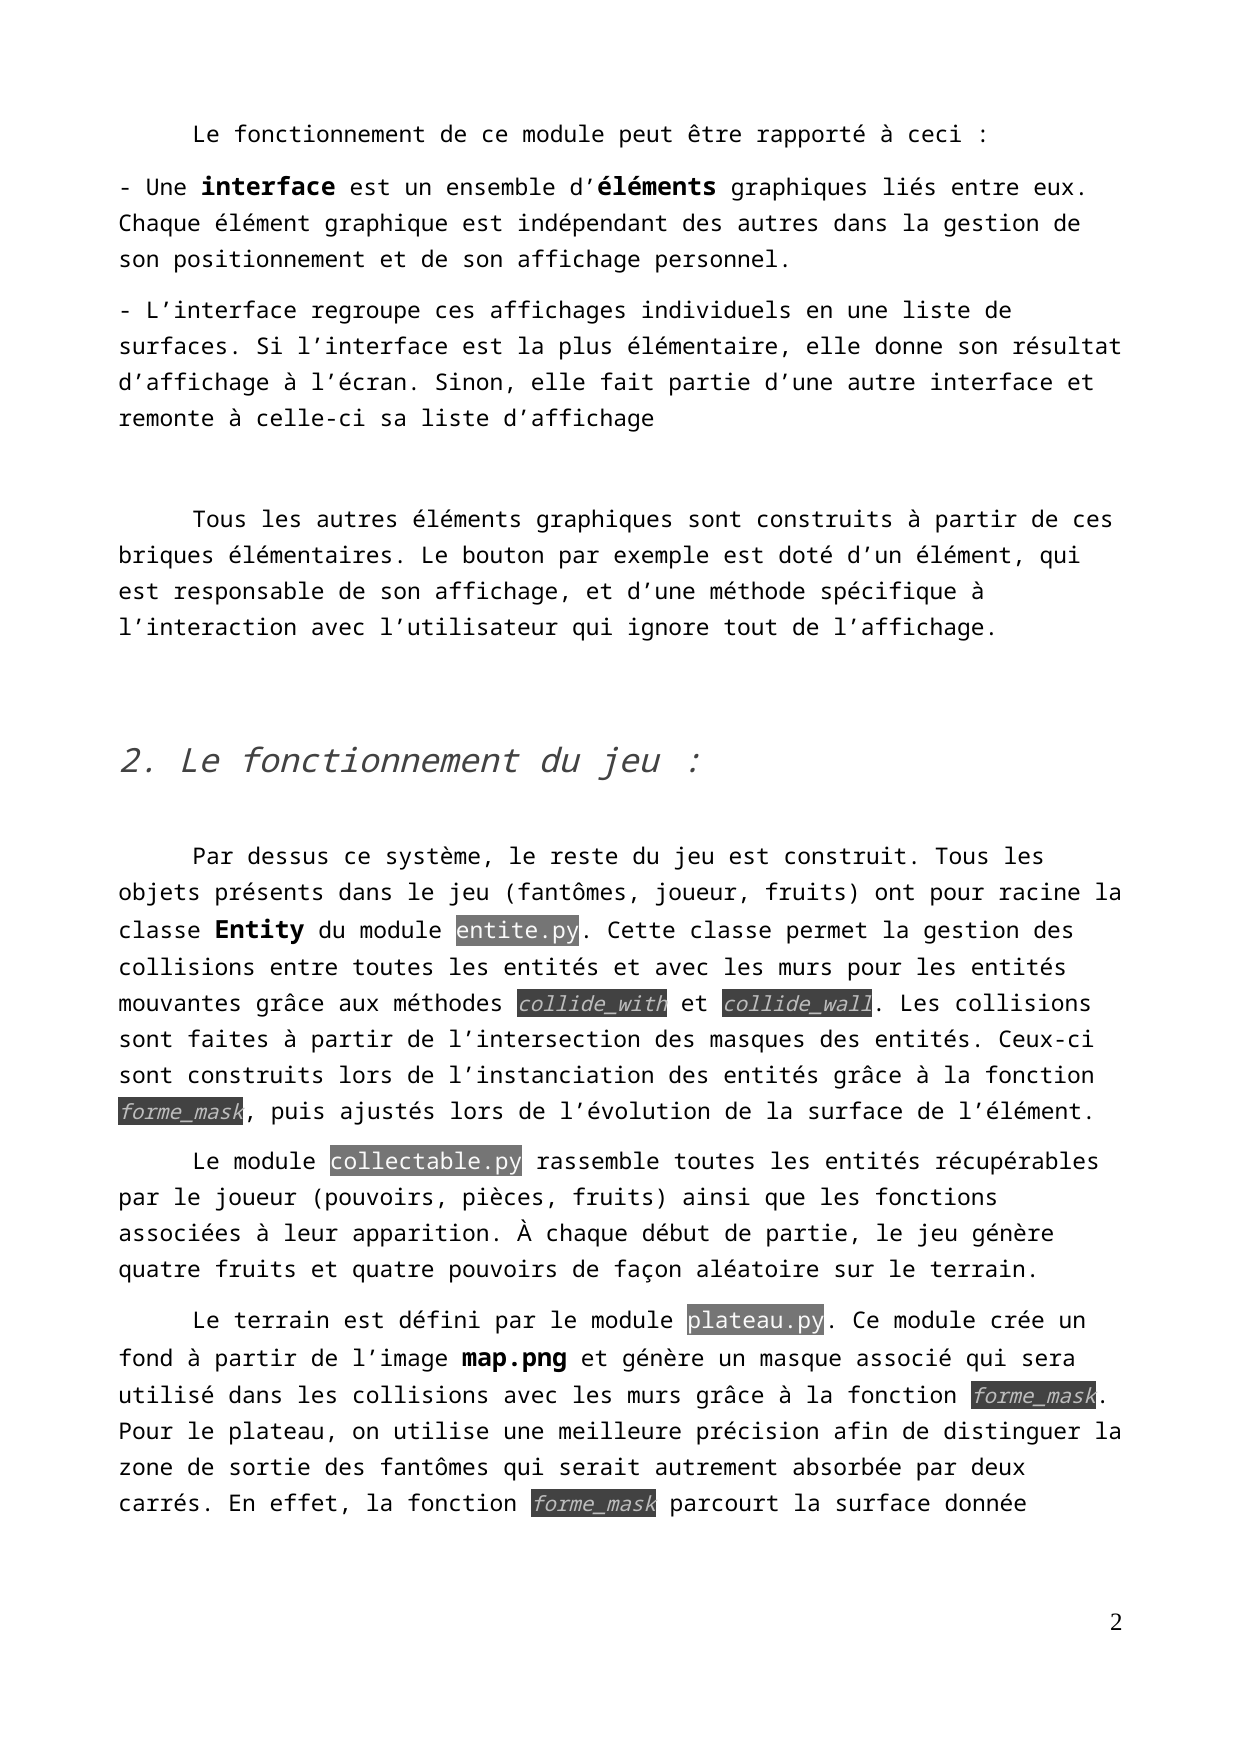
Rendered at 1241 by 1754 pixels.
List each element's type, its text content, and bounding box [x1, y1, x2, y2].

text Le fonctionnement de ce module peut être rapporté à ceci : [118, 118, 1122, 149]
text 2. Le fonctionnement du jeu : [118, 737, 1122, 782]
text Le terrain est défini par le module plateau.py. Ce module crée un fond à partir de l’image map.png et génère un masque associé qui sera utilisé dans les collisions avec les murs grâce à la fonction forme_mask. Pour le plateau, on utilise une meilleure précision afin de distinguer la zone de sortie des fantômes qui serait autrement absorbée par deux carrés. En effet, la fonction forme_mask parcourt la surface donnée [118, 1303, 1122, 1518]
text - L’interface regroupe ces affichages individuels en une liste de surfaces. Si l’interface est la plus élémentaire, elle donne son résultat d’affichage à l’écran. Sinon, elle fait partie d’une autre interface et remonte à celle-ci sa liste d’affichage [118, 294, 1122, 433]
text Le module collectable.py rassemble toutes les entités récupérables par le joueur (pouvoirs, pièces, fruits) ainsi que les fonctions associées à leur apparition. À chaque début de partie, le jeu génère quatre fruits et quatre pouvoirs de façon aléatoire sur le terrain. [118, 1145, 1122, 1284]
text Tous les autres éléments graphiques sont construits à partir de ces briques élémentaires. Le bouton par exemple est doté d’un élément, qui est responsable de son affichage, et d’une méthode spécifique à l’interaction avec l’utilisateur qui ignore tout de l’affichage. [118, 503, 1122, 642]
text - Une interface est un ensemble d’éléments graphiques liés entre eux. Chaque élément graphique est indépendant des autres dans la gestion de son positionnement et de son affichage personnel. [118, 169, 1122, 274]
text Par dessus ce système, le reste du jeu est construit. Tous les objets présents dans le jeu (fantômes, joueur, fruits) ont pour racine la classe Entity du module entite.py. Cette classe permet la gestion des collisions entre toutes les entités et avec les murs pour les entités mouvantes grâce aux méthodes collide_with et collide_wall. Les collisions sont faites à partir de l’intersection des masques des entités. Ceux-ci sont construits lors de l’instanciation des entités grâce à la fonction forme_mask, puis ajustés lors de l’évolution de la surface de l’élément. [118, 840, 1122, 1126]
